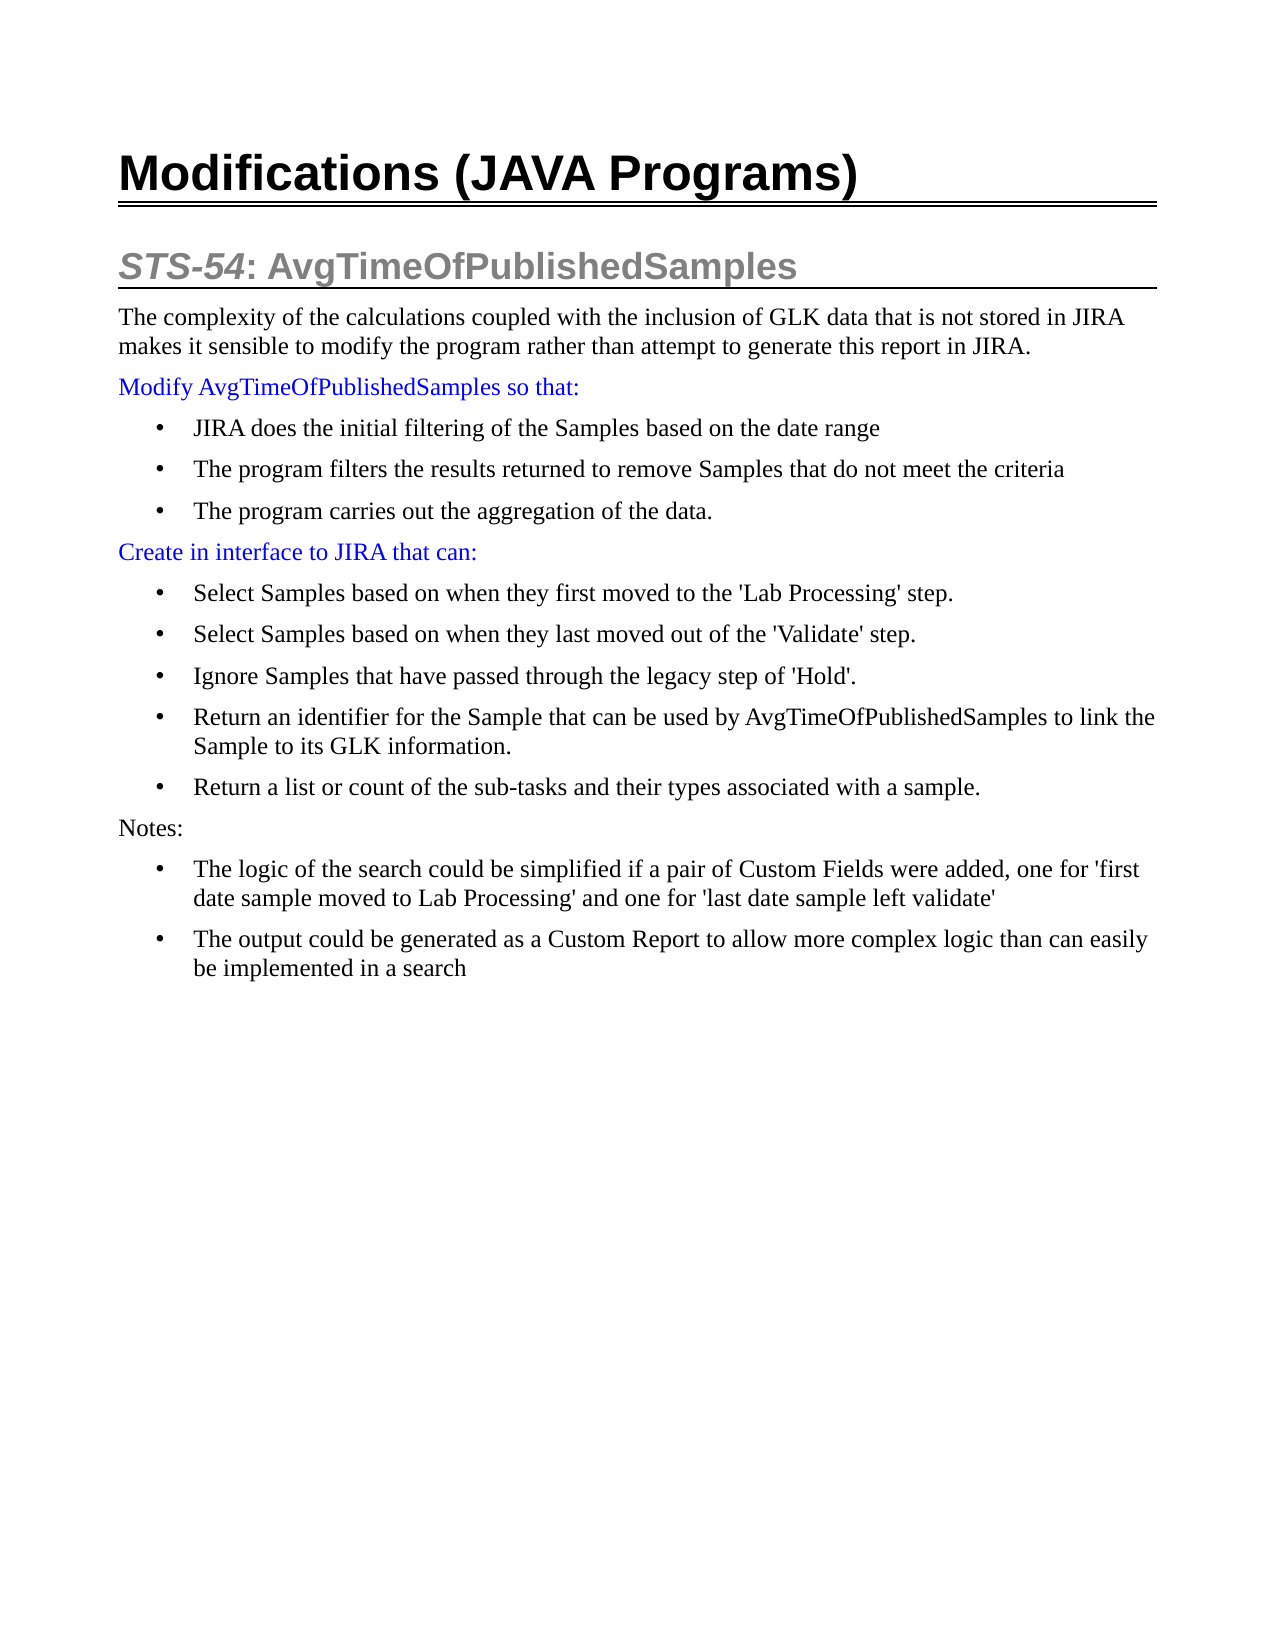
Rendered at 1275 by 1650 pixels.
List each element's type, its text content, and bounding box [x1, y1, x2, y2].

text Create in interface to JIRA that can: [118, 537, 1157, 566]
list The program carries out the aggregation of the data. [156, 496, 1157, 524]
text Notes: [118, 813, 1157, 842]
list Return an identifier for the Sample that can be used by AvgTimeOfPublishedSamples to link the Sample to its GLK information. [156, 702, 1157, 759]
list Select Samples based on when they first moved to the 'Lab Processing' step. [156, 578, 1157, 607]
subtitle STS-54: AvgTimeOfPublishedSamples [118, 244, 1157, 287]
subtitle Modifications (JAVA Programs) [118, 143, 1157, 201]
text The complexity of the calculations coupled with the inclusion of GLK data that is not stored in JIRA makes it sensible to modify the program rather than attempt to generate this report in JIRA. [118, 302, 1157, 359]
list The program filters the results returned to remove Samples that do not meet the criteria [156, 454, 1157, 483]
list The output could be generated as a Custom Report to allow more complex logic than can easily be implemented in a search [156, 924, 1157, 982]
text Modify AvgTimeOfPublishedSamples so that: [118, 372, 1157, 401]
list Ignore Samples that have passed through the legacy step of 'Hold'. [156, 661, 1157, 689]
list Return a list or count of the sub-tasks and their types associated with a sample. [156, 772, 1157, 801]
list JIRA does the initial filtering of the Samples based on the date range [156, 413, 1157, 442]
list Select Samples based on when they last moved out of the 'Validate' step. [156, 619, 1157, 648]
list The logic of the search could be simplified if a pair of Custom Fields were added, one for 'first date sample moved to Lab Processing' and one for 'last date sample left validate' [156, 854, 1157, 912]
